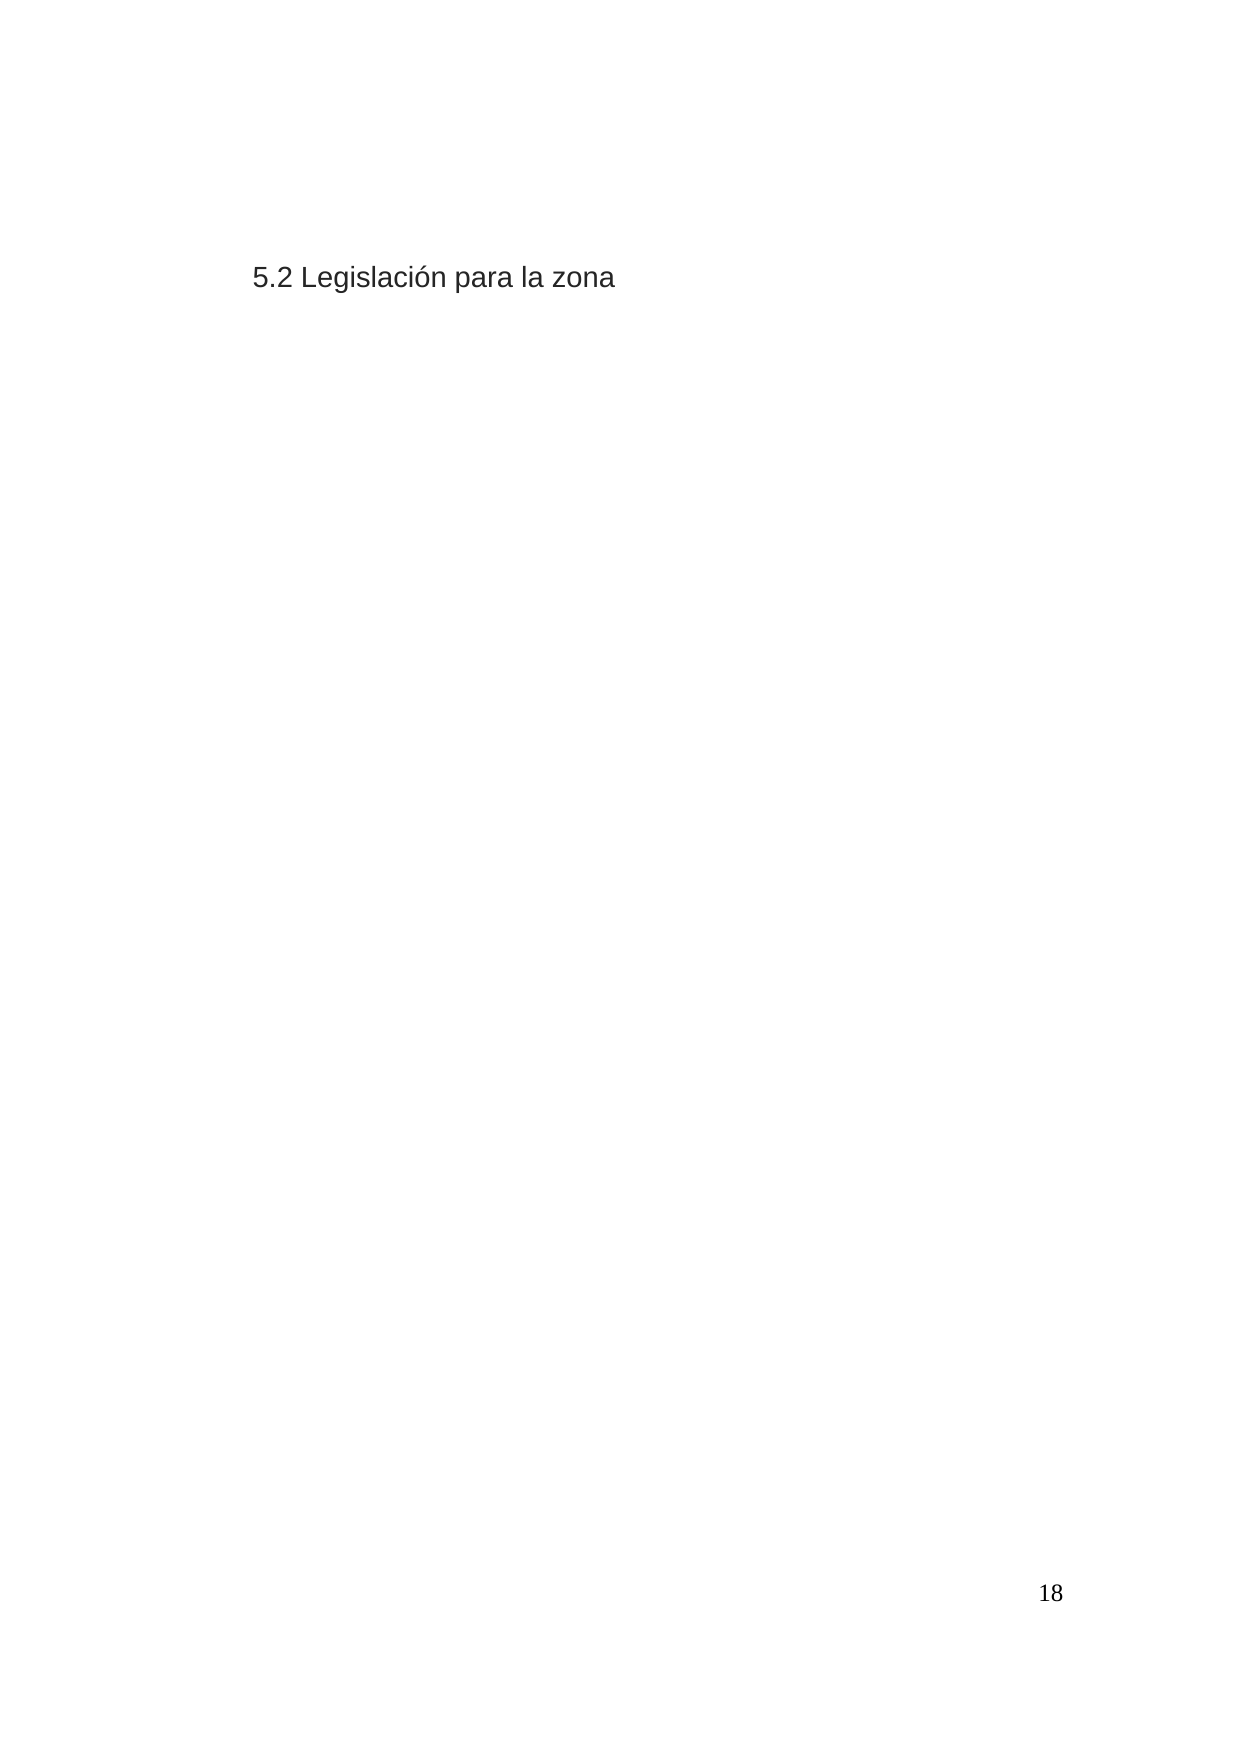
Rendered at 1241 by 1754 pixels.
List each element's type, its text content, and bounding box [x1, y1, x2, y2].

list 5.2 Legislación para la zona [215, 260, 1063, 293]
